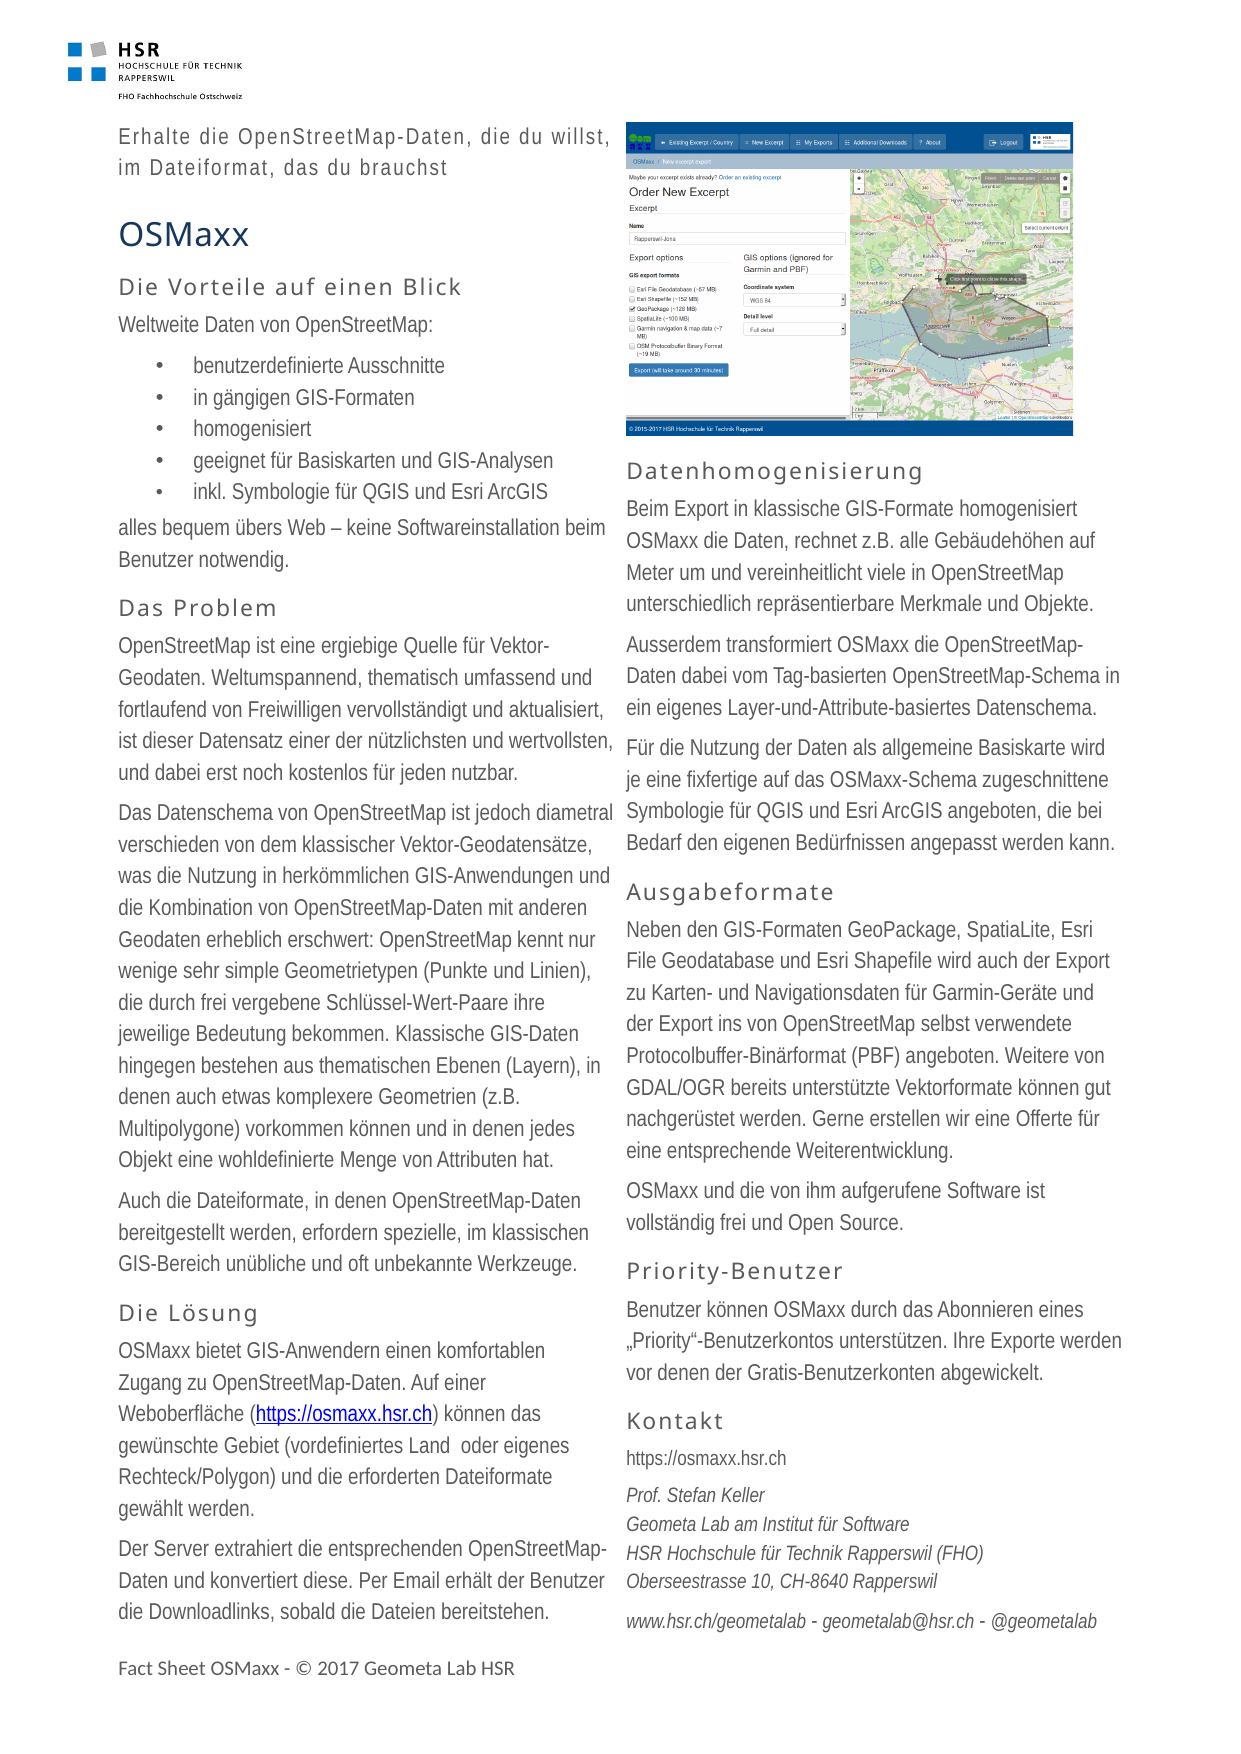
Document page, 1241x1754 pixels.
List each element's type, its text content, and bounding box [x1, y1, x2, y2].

text alles bequem übers Web – keine Softwareinstallation beim Benutzer notwendig. [118, 514, 614, 572]
text https://osmaxx.hsr.ch [626, 1445, 1122, 1469]
text OSMaxx und die von ihm aufgerufene Software ist vollständig frei und Open Source. [626, 1177, 1122, 1235]
text Auch die Dateiformate, in denen OpenStreetMap-Daten bereitgestellt werden, erfordern spezielle, im klassischen GIS-Bereich unübliche und oft unbekannte Werkzeuge. [118, 1187, 614, 1276]
text Neben den GIS-Formaten GeoPackage, SpatiaLite, Esri File Geodatabase und Esri Shapefile wird auch der Export zu Karten- und Navigationsdaten für Garmin-Geräte und der Export ins von OpenStreetMap selbst verwendete Protocolbuffer-Binärformat (PBF) angeboten. Weitere von GDAL/OGR bereits unterstützte Vektorformate können gut nachgerüstet werden. Gerne erstellen wir eine Offerte für eine entsprechende Weiterentwicklung. [626, 916, 1122, 1163]
text Erhalte die OpenStreetMap-Daten, die du willst, im Dateiformat, das du brauchst [118, 123, 614, 181]
list inkl. Symbologie für QGIS und Esri ArcGIS [156, 478, 614, 504]
list homogenisiert [156, 415, 614, 441]
text Prof. Stefan Keller Geometa Lab am Institut für Software HSR Hochschule für Technik Rapperswil (FHO) Oberseestrasse 10, CH-8640 Rapperswil [626, 1483, 1122, 1593]
text Ausserdem transformiert OSMaxx die OpenStreetMap-Daten dabei vom Tag-basierten OpenStreetMap-Schema in ein eigenes Layer-und-Attribute-basiertes Datenschema. [626, 631, 1122, 720]
list in gängigen GIS-Formaten [156, 383, 614, 410]
picture [626, 122, 1074, 436]
subtitle Datenhomogenisierung [626, 455, 1122, 486]
text Weltweite Daten von OpenStreetMap: [118, 311, 614, 338]
text OpenStreetMap ist eine ergiebige Quelle für Vektor-Geodaten. Weltumspannend, thematisch umfassend und fortlaufend von Freiwilligen vervollständigt und aktualisiert, ist dieser Datensatz einer der nützlichsten und wertvollsten, und dabei erst noch kostenlos für jeden nutzbar. [118, 632, 614, 785]
subtitle Die Lösung [118, 1297, 614, 1328]
text Das Datenschema von OpenStreetMap ist jedoch diametral verschieden von dem klassischer Vektor-Geodatensätze, was die Nutzung in herkömmlichen GIS-Anwendungen und die Kombination von OpenStreetMap-Daten mit anderen Geodaten erheblich erschwert: OpenStreetMap kennt nur wenige sehr simple Geometrietypen (Punkte und Linien), die durch frei vergebene Schlüssel-Wert-Paare ihre jeweilige Bedeutung bekommen. Klassische GIS-Daten hingegen bestehen aus thematischen Ebenen (Layern), in denen auch etwas komplexere Geometrien (z.B. Multipolygone) vorkommen können und in denen jedes Objekt eine wohldefinierte Menge von Attributen hat. [118, 799, 614, 1173]
list benutzerdefinierte Ausschnitte [156, 352, 614, 378]
subtitle Kontakt [626, 1405, 1122, 1436]
picture [54, 31, 256, 110]
list geeignet für Basiskarten und GIS-Analysen [156, 447, 614, 473]
text Beim Export in klassische GIS-Formate homogenisiert OSMaxx die Daten, rechnet z.B. alle Gebäudehöhen auf Meter um und vereinheitlicht viele in OpenStreetMap unterschiedlich repräsentierbare Merkmale und Objekte. [626, 495, 1122, 616]
title OSMaxx [118, 211, 614, 256]
text OSMaxx bietet GIS-Anwendern einen komfortablen Zugang zu OpenStreetMap-Daten. Auf einer Weboberfläche (https://osmaxx.hsr.ch) können das gewünschte Gebiet (vordefiniertes Land oder eigenes Rechteck/Polygon) und die erforderten Dateiformate gewählt werden. [118, 1337, 614, 1521]
text Der Server extrahiert die entsprechenden OpenStreetMap-Daten und konvertiert diese. Per Email erhält der Benutzer die Downloadlinks, sobald die Dateien bereitstehen. [118, 1535, 614, 1625]
subtitle Das Problem [118, 592, 614, 623]
subtitle Ausgabeformate [626, 876, 1122, 907]
text Benutzer können OSMaxx durch das Abonnieren eines „Priority“-Benutzerkontos unterstützen. Ihre Exporte werden vor denen der Gratis-Benutzerkonten abgewickelt. [626, 1296, 1122, 1385]
text www.hsr.ch/geometalab - geometalab@hsr.ch - @geometalab [626, 1607, 1122, 1633]
subtitle Priority-Benutzer [626, 1255, 1122, 1287]
text Für die Nutzung der Daten als allgemeine Basiskarte wird je eine fixfertige auf das OSMaxx-Schema zugeschnittene Symbologie für QGIS und Esri ArcGIS angeboten, die bei Bedarf den eigenen Bedürfnissen angepasst werden kann. [626, 734, 1122, 855]
subtitle Die Vorteile auf einen Blick [118, 271, 614, 302]
